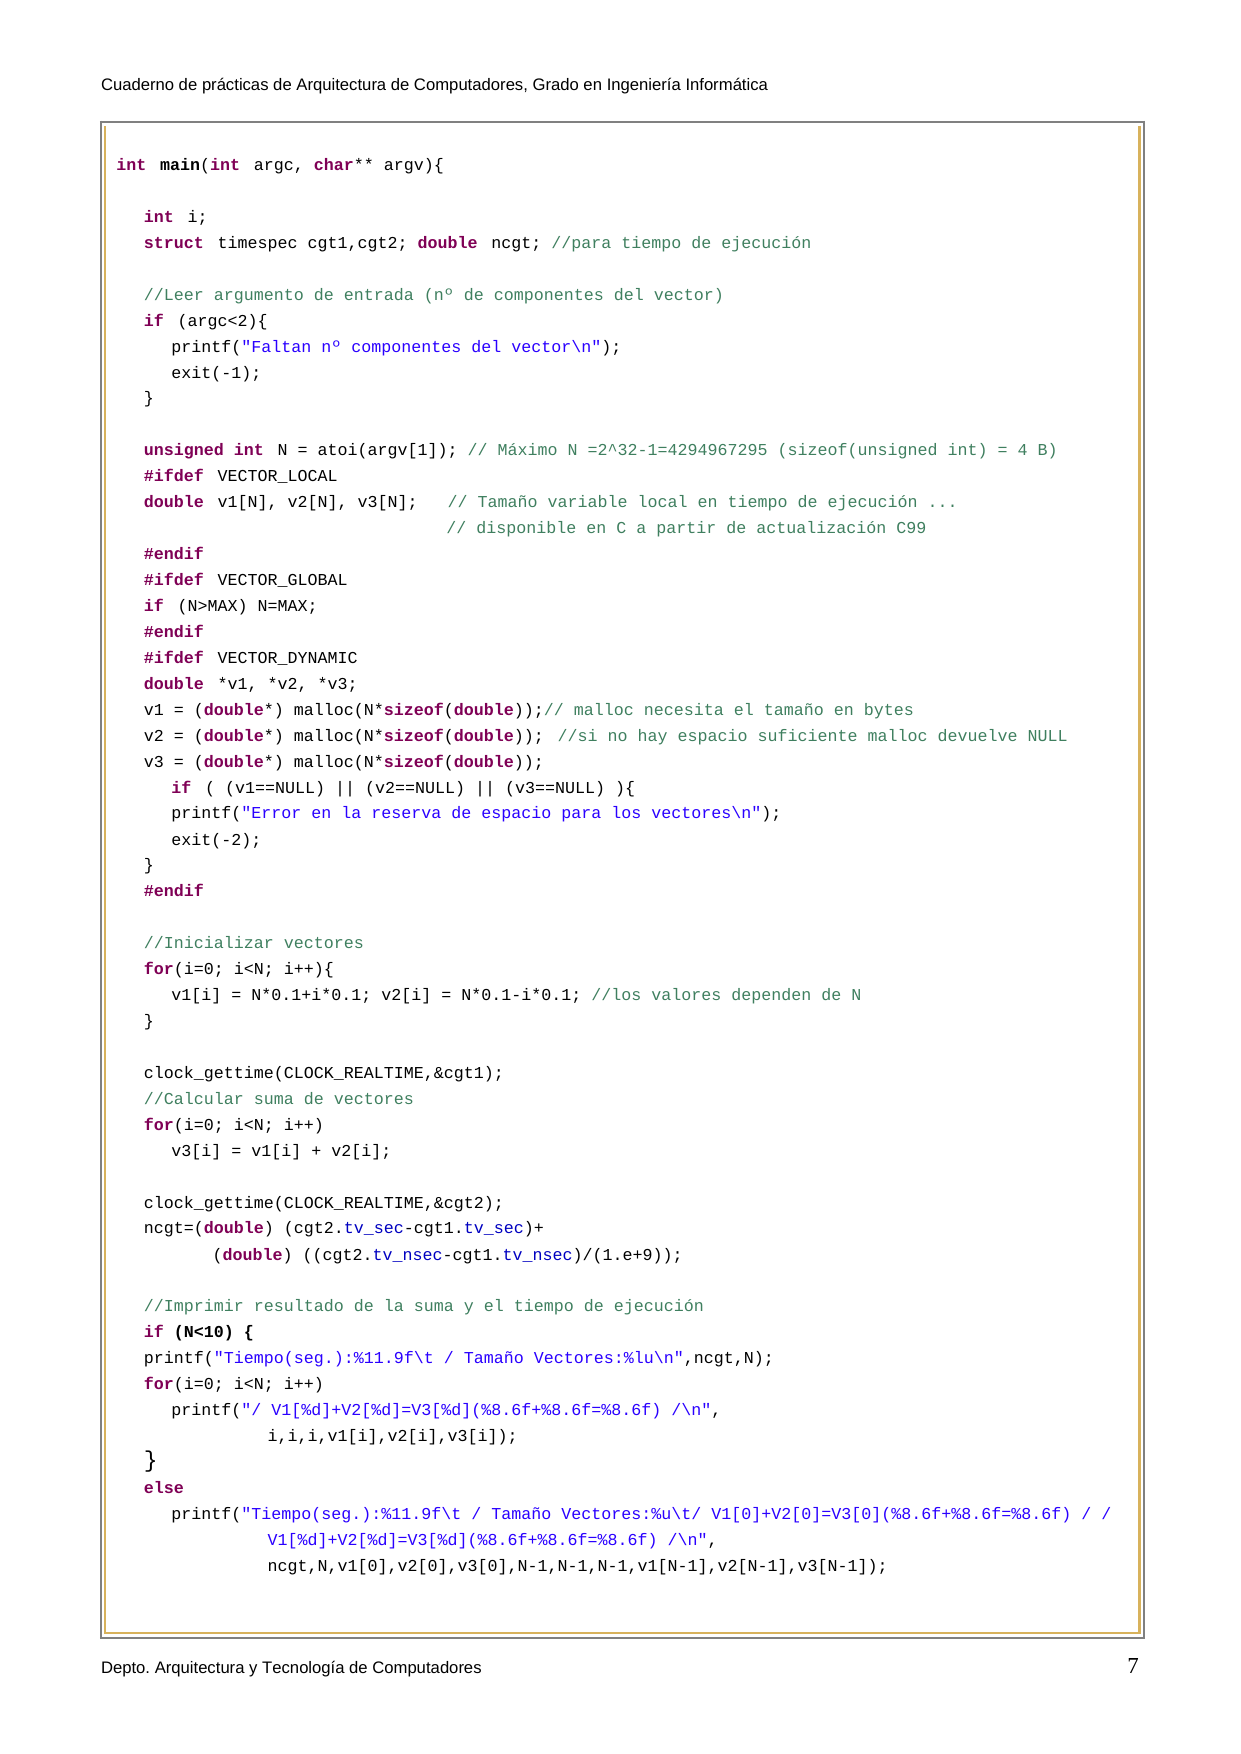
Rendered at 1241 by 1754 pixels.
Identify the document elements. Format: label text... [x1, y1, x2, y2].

table_cell int main(int argc, char** argv){ int i; struct timespec cgt1,cgt2; double ncgt; //para tiempo de ejecución //Leer argumento de entrada (nº de componentes del vector) if (argc<2){ printf("Faltan nº componentes del vector\n"); exit(-1); } unsigned int N = atoi(argv[1]); // Máximo N =2^32-1=4294967295 (sizeof(unsigned int) = 4 B) #ifdef VECTOR_LOCAL double v1[N], v2[N], v3[N]; // Tamaño variable local en tiempo de ejecución ... // disponible en C a partir de actualización C99 #endif #ifdef VECTOR_GLOBAL if (N>MAX) N=MAX; #endif #ifdef VECTOR_DYNAMIC double *v1, *v2, *v3; v1 = (double*) malloc(N*sizeof(double));// malloc necesita el tamaño en bytes v2 = (double*) malloc(N*sizeof(double)); //si no hay espacio suficiente malloc devuelve NULL v3 = (double*) malloc(N*sizeof(double)); if ( (v1==NULL) || (v2==NULL) || (v3==NULL) ){ printf("Error en la reserva de espacio para los vectores\n"); exit(-2); } #endif //Inicializar vectores for(i=0; i<N; i++){ v1[i] = N*0.1+i*0.1; v2[i] = N*0.1-i*0.1; //los valores dependen de N } clock_gettime(CLOCK_REALTIME,&cgt1); //Calcular suma de vectores for(i=0; i<N; i++) v3[i] = v1[i] + v2[i]; clock_gettime(CLOCK_REALTIME,&cgt2); ncgt=(double) (cgt2.tv_sec-cgt1.tv_sec)+ (double) ((cgt2.tv_nsec-cgt1.tv_nsec)/(1.e+9)); //Imprimir resultado de la suma y el tiempo de ejecución if (N<10) { printf("Tiempo(seg.):%11.9f\t / Tamaño Vectores:%lu\n",ncgt,N); for(i=0; i<N; i++) printf("/ V1[%d]+V2[%d]=V3[%d](%8.6f+%8.6f=%8.6f) /\n", i,i,i,v1[i],v2[i],v3[i]); } else printf("Tiempo(seg.):%11.9f\t / Tamaño Vectores:%u\t/ V1[0]+V2[0]=V3[0](%8.6f+%8.6f=%8.6f) / / V1[%d]+V2[%d]=V3[%d](%8.6f+%8.6f=%8.6f) /\n", ncgt,N,v1[0],v2[0],v3[0],N-1,N-1,N-1,v1[N-1],v2[N-1],v3[N-1]); [102, 123, 1143, 1637]
